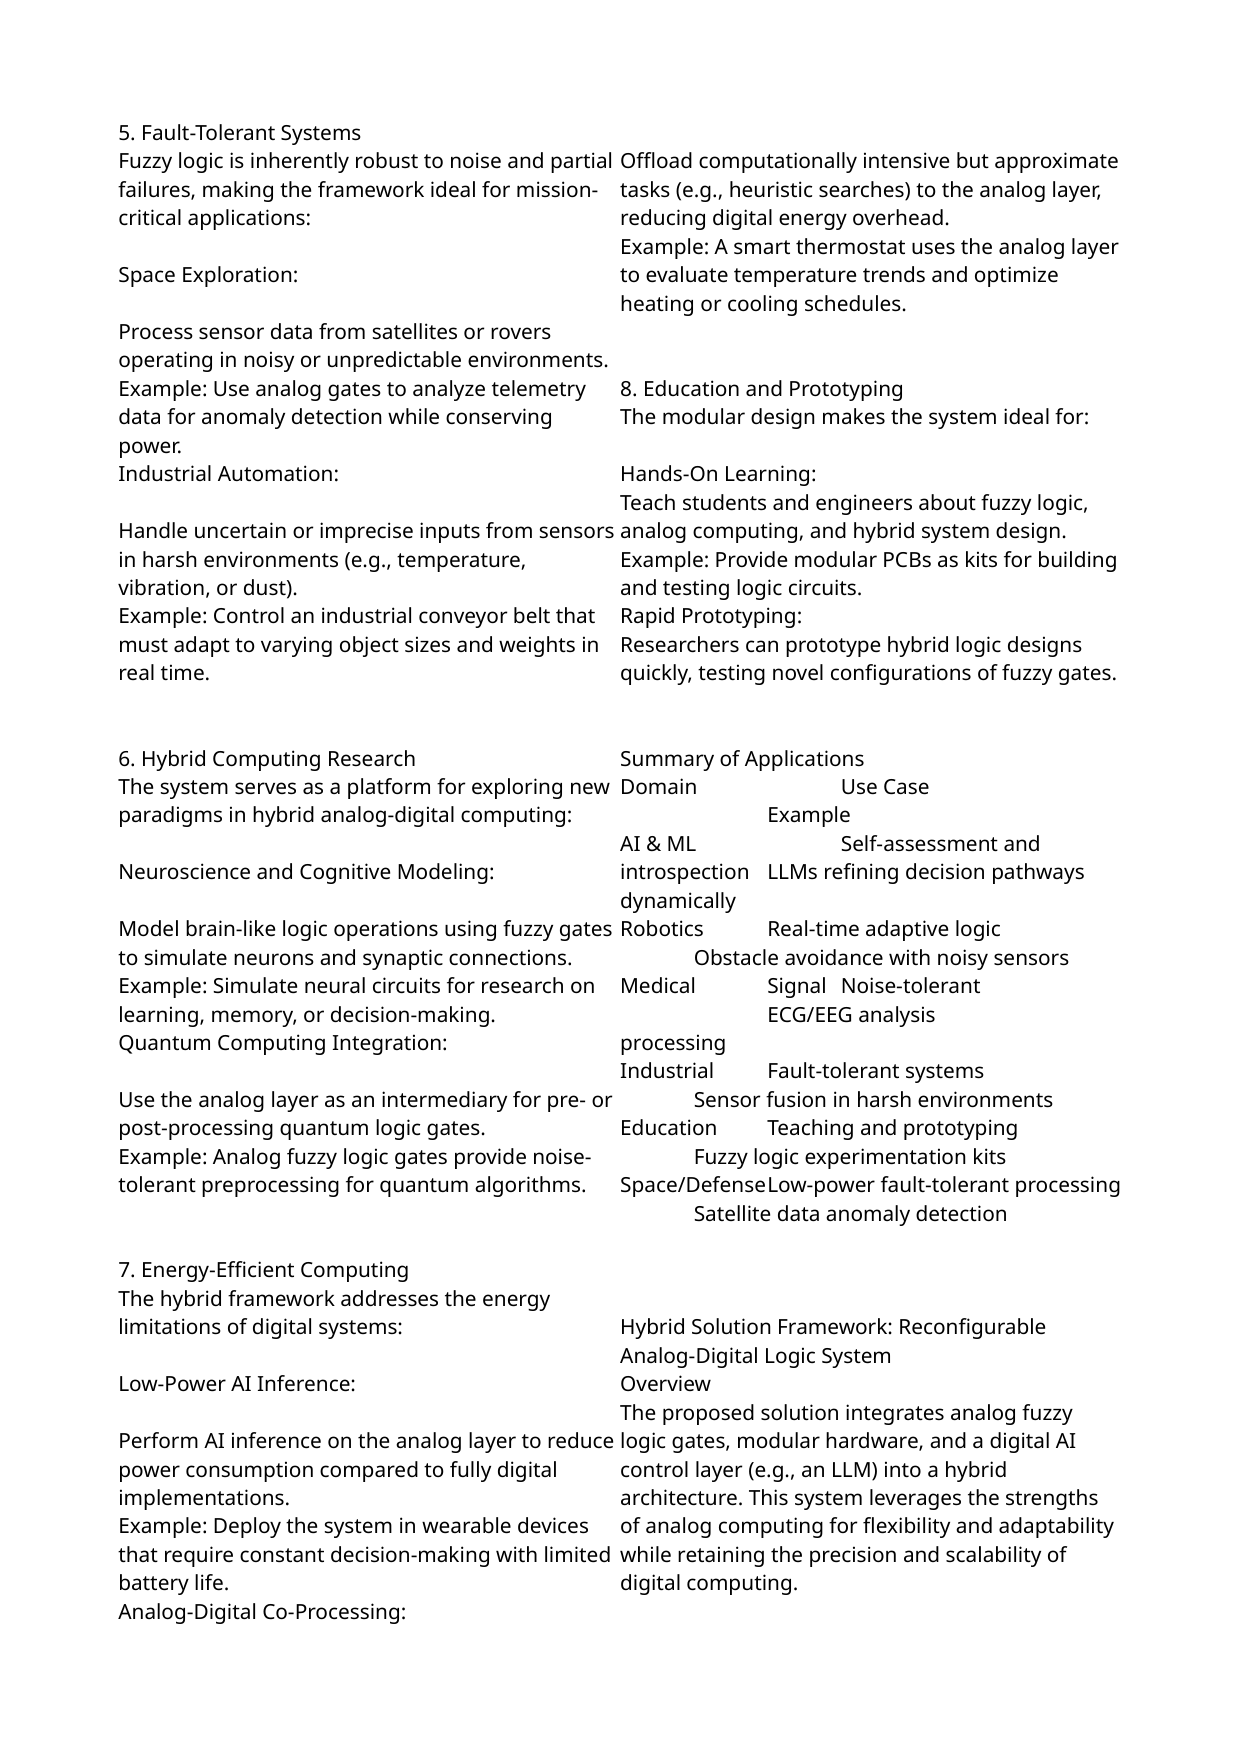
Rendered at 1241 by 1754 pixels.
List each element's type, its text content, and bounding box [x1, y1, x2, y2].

text Neuroscience and Cognitive Modeling: [118, 857, 620, 886]
text Robotics Real-time adaptive logic Obstacle avoidance with noisy sensors [620, 914, 1122, 971]
text Industrial Automation: [118, 459, 620, 488]
text Space/Defense Low-power fault-tolerant processing Satellite data anomaly detection [620, 1170, 1122, 1227]
text Example: Provide modular PCBs as kits for building and testing logic circuits. [620, 545, 1122, 602]
text processing [620, 1028, 1122, 1057]
text Example: Simulate neural circuits for research on learning, memory, or decision-making. [118, 971, 620, 1028]
text Perform AI inference on the analog layer to reduce power consumption compared to fully digital implementations. [118, 1426, 620, 1512]
text Analog-Digital Co-Processing: [118, 1597, 620, 1625]
text Overview [620, 1369, 1122, 1398]
text The hybrid framework addresses the energy limitations of digital systems: [118, 1284, 620, 1341]
text Handle uncertain or imprecise inputs from sensors in harsh environments (e.g., temperature, vibration, or dust). [118, 516, 620, 602]
text Low-Power AI Inference: [118, 1369, 620, 1398]
text Model brain-like logic operations using fuzzy gates to simulate neurons and synaptic connections. [118, 914, 620, 971]
text Example: A smart thermostat uses the analog layer to evaluate temperature trends and optimize heating or cooling schedules. [620, 232, 1122, 317]
text Example: Control an industrial conveyor belt that must adapt to varying object sizes and weights in real time. [118, 602, 620, 687]
text Example: Use analog gates to analyze telemetry data for anomaly detection while conserving power. [118, 374, 620, 459]
text Space Exploration: [118, 260, 620, 289]
text Researchers can prototype hybrid logic designs quickly, testing novel configurations of fuzzy gates. [620, 630, 1122, 687]
text Process sensor data from satellites or rovers operating in noisy or unpredictable environments. [118, 317, 620, 374]
text Medical Signal Noise-tolerant ECG/EEG analysis [620, 971, 1122, 1028]
text The modular design makes the system ideal for: [620, 402, 1122, 431]
text Fuzzy logic is inherently robust to noise and partial failures, making the framework ideal for mission-critical applications: [118, 147, 620, 232]
text Hands-On Learning: [620, 459, 1122, 488]
text Education Teaching and prototyping Fuzzy logic experimentation kits [620, 1113, 1122, 1170]
text 6. Hybrid Computing Research [118, 744, 620, 772]
text Domain Use Case Example [620, 772, 1122, 829]
text Rapid Prototyping: [620, 602, 1122, 630]
text Use the analog layer as an intermediary for pre- or post-processing quantum logic gates. [118, 1085, 620, 1142]
text Offload computationally intensive but approximate tasks (e.g., heuristic searches) to the analog layer, reducing digital energy overhead. [620, 147, 1122, 232]
text 8. Education and Prototyping [620, 374, 1122, 402]
text Teach students and engineers about fuzzy logic, analog computing, and hybrid system design. [620, 488, 1122, 545]
text The proposed solution integrates analog fuzzy logic gates, modular hardware, and a digital AI control layer (e.g., an LLM) into a hybrid architecture. This system leverages the strengths of analog computing for flexibility and adaptability while retaining the precision and scalability of digital computing. [620, 1398, 1122, 1597]
text Industrial Fault-tolerant systems Sensor fusion in harsh environments [620, 1057, 1122, 1113]
text 7. Energy-Efficient Computing [118, 1256, 620, 1284]
text Example: Analog fuzzy logic gates provide noise-tolerant preprocessing for quantum algorithms. [118, 1142, 620, 1199]
text Summary of Applications [620, 744, 1122, 772]
text Quantum Computing Integration: [118, 1028, 620, 1057]
text 5. Fault-Tolerant Systems [118, 118, 620, 147]
text The system serves as a platform for exploring new paradigms in hybrid analog-digital computing: [118, 772, 620, 829]
text Hybrid Solution Framework: Reconfigurable Analog-Digital Logic System [620, 1312, 1122, 1369]
text AI & ML Self-assessment and introspection LLMs refining decision pathways dynamically [620, 829, 1122, 914]
text Example: Deploy the system in wearable devices that require constant decision-making with limited battery life. [118, 1512, 620, 1597]
